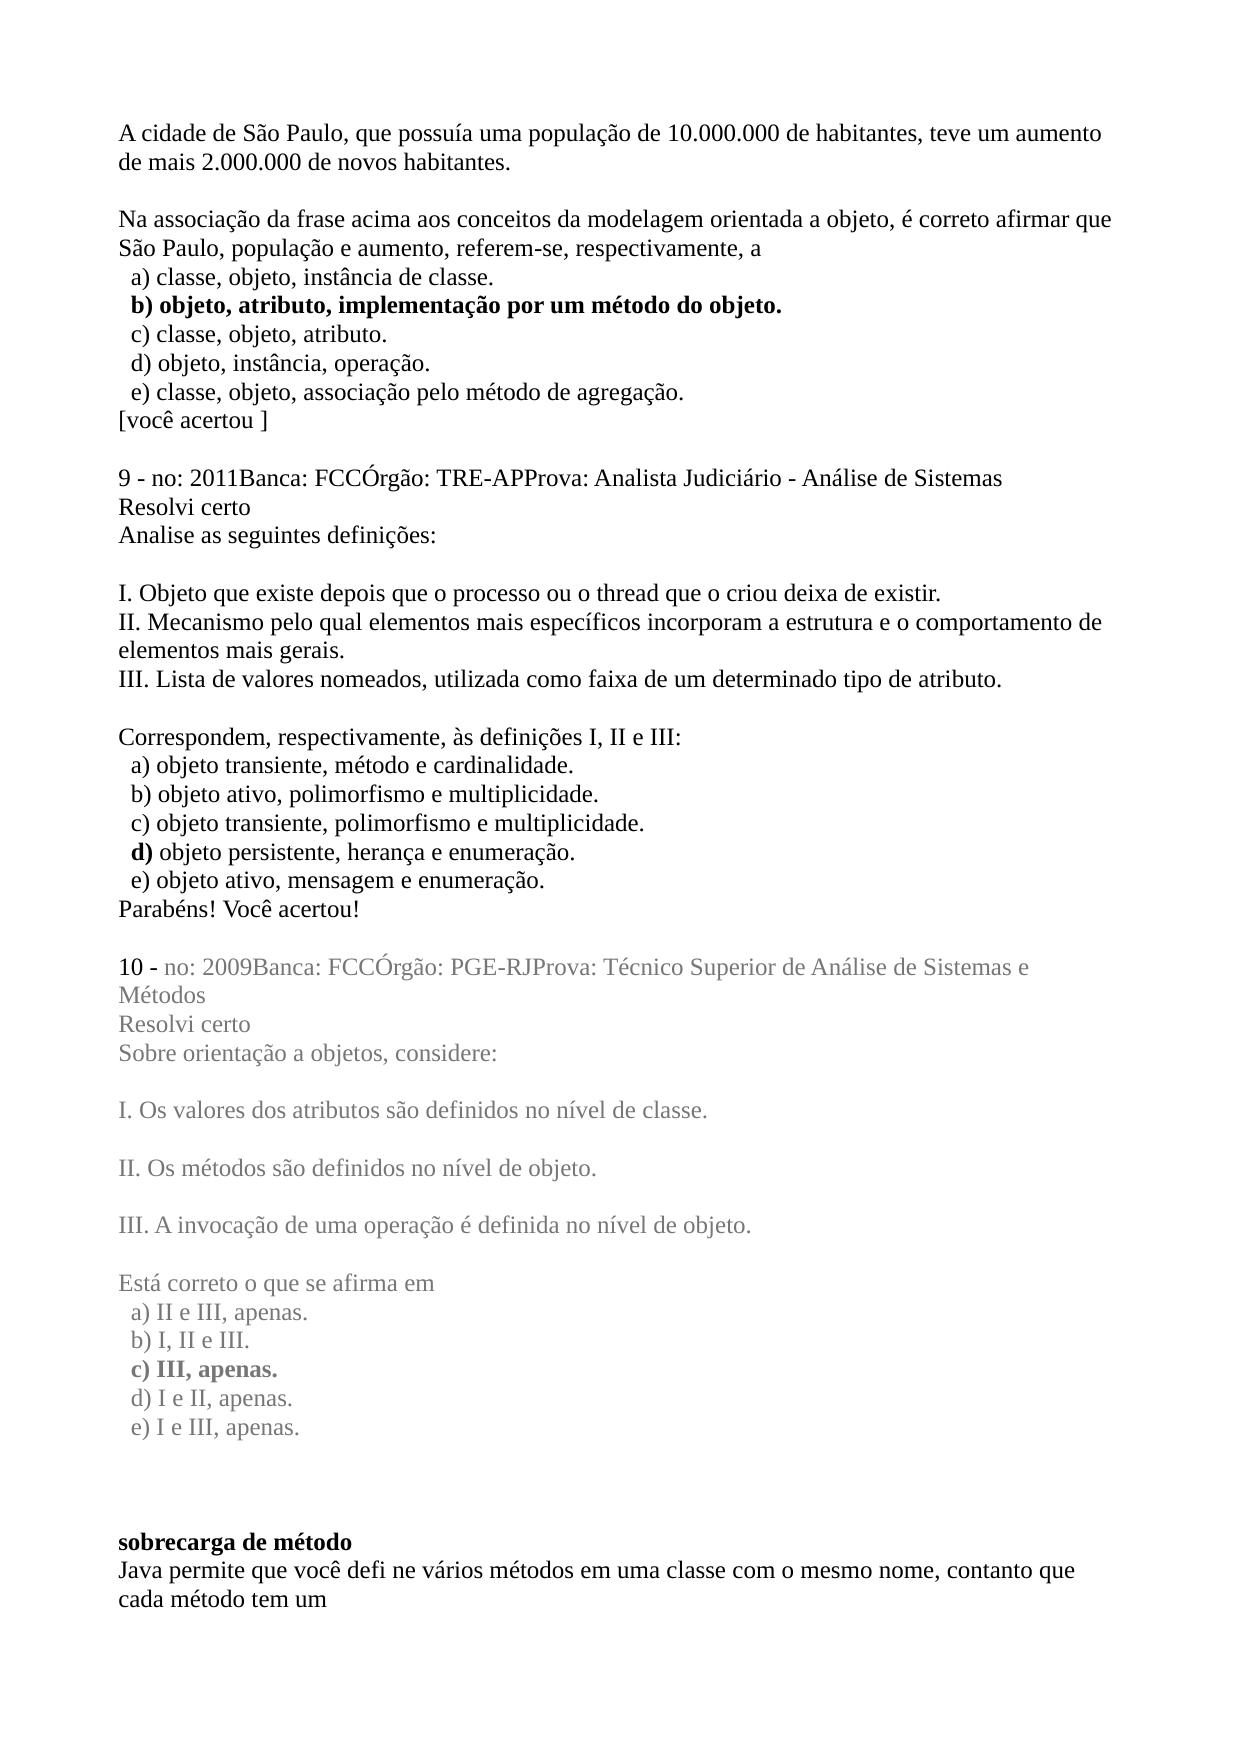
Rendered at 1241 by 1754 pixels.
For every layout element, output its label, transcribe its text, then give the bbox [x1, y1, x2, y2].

text Está correto o que se afirma em [118, 1268, 1122, 1297]
text c) objeto transiente, polimorfismo e multiplicidade. [118, 808, 1122, 837]
text 10 - no: 2009Banca: FCCÓrgão: PGE-RJProva: Técnico Superior de Análise de Sistemas e Métodos [118, 952, 1122, 1009]
text III. A invocação de uma operação é definida no nível de objeto. [118, 1211, 1122, 1239]
text b) I, II e III. [118, 1326, 1122, 1354]
text III. Lista de valores nomeados, utilizada como faixa de um determinado tipo de atributo. [118, 664, 1122, 693]
text Resolvi certo [118, 492, 1122, 521]
text d) I e II, apenas. [118, 1383, 1122, 1412]
text e) I e III, apenas. [118, 1412, 1122, 1441]
text c) III, apenas. [118, 1354, 1122, 1383]
text II. Mecanismo pelo qual elementos mais específicos incorporam a estrutura e o comportamento de elementos mais gerais. [118, 607, 1122, 664]
text I. Os valores dos atributos são definidos no nível de classe. [118, 1096, 1122, 1124]
text [você acertou ] [118, 406, 1122, 434]
text b) objeto, atributo, implementação por um método do objeto. [118, 291, 1122, 319]
text a) classe, objeto, instância de classe. [118, 262, 1122, 291]
text a) II e III, apenas. [118, 1297, 1122, 1326]
text d) objeto, instância, operação. [118, 348, 1122, 377]
text II. Os métodos são definidos no nível de objeto. [118, 1153, 1122, 1182]
text a) objeto transiente, método e cardinalidade. [118, 751, 1122, 779]
text Analise as seguintes definições: [118, 521, 1122, 549]
text e) classe, objeto, associação pelo método de agregação. [118, 377, 1122, 406]
text Na associação da frase acima aos conceitos da modelagem orientada a objeto, é correto afirmar que São Paulo, população e aumento, referem-se, respectivamente, a [118, 204, 1122, 262]
text Sobre orientação a objetos, considere: [118, 1038, 1122, 1067]
text Java permite que você defi ne vários métodos em uma classe com o mesmo nome, contanto que cada método tem um [118, 1556, 1122, 1613]
text I. Objeto que existe depois que o processo ou o thread que o criou deixa de existir. [118, 578, 1122, 607]
text d) objeto persistente, herança e enumeração. [118, 837, 1122, 866]
text Resolvi certo [118, 1009, 1122, 1038]
text 9 - no: 2011Banca: FCCÓrgão: TRE-APProva: Analista Judiciário - Análise de Sistemas [118, 463, 1122, 492]
text b) objeto ativo, polimorfismo e multiplicidade. [118, 779, 1122, 808]
text e) objeto ativo, mensagem e enumeração. [118, 866, 1122, 894]
text Parabéns! Você acertou! [118, 894, 1122, 923]
text A cidade de São Paulo, que possuía uma população de 10.000.000 de habitantes, teve um aumento de mais 2.000.000 de novos habitantes. [118, 118, 1122, 176]
text c) classe, objeto, atributo. [118, 319, 1122, 348]
text sobrecarga de método [118, 1527, 1122, 1556]
text Correspondem, respectivamente, às definições I, II e III: [118, 722, 1122, 751]
